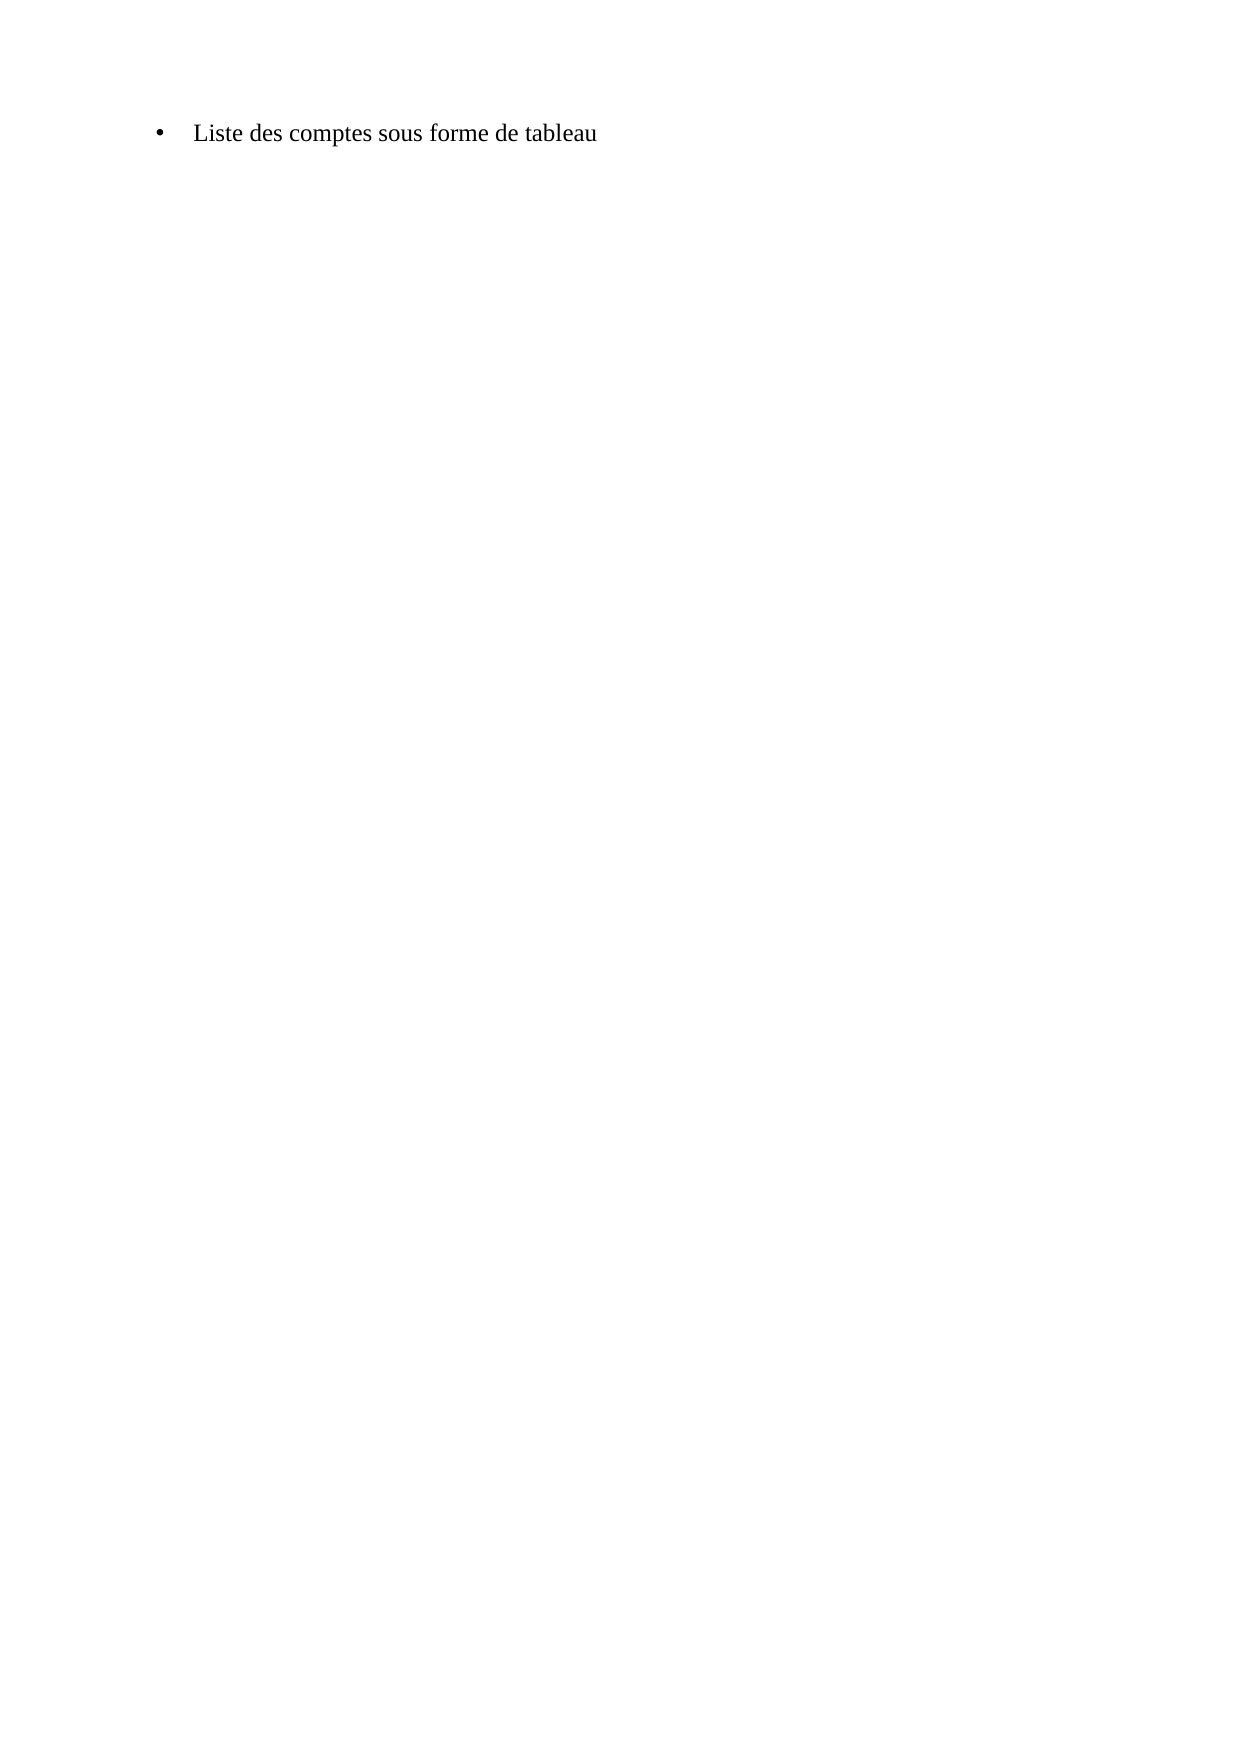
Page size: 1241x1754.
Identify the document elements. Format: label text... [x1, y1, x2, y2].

list Liste des comptes sous forme de tableau [156, 118, 1122, 147]
